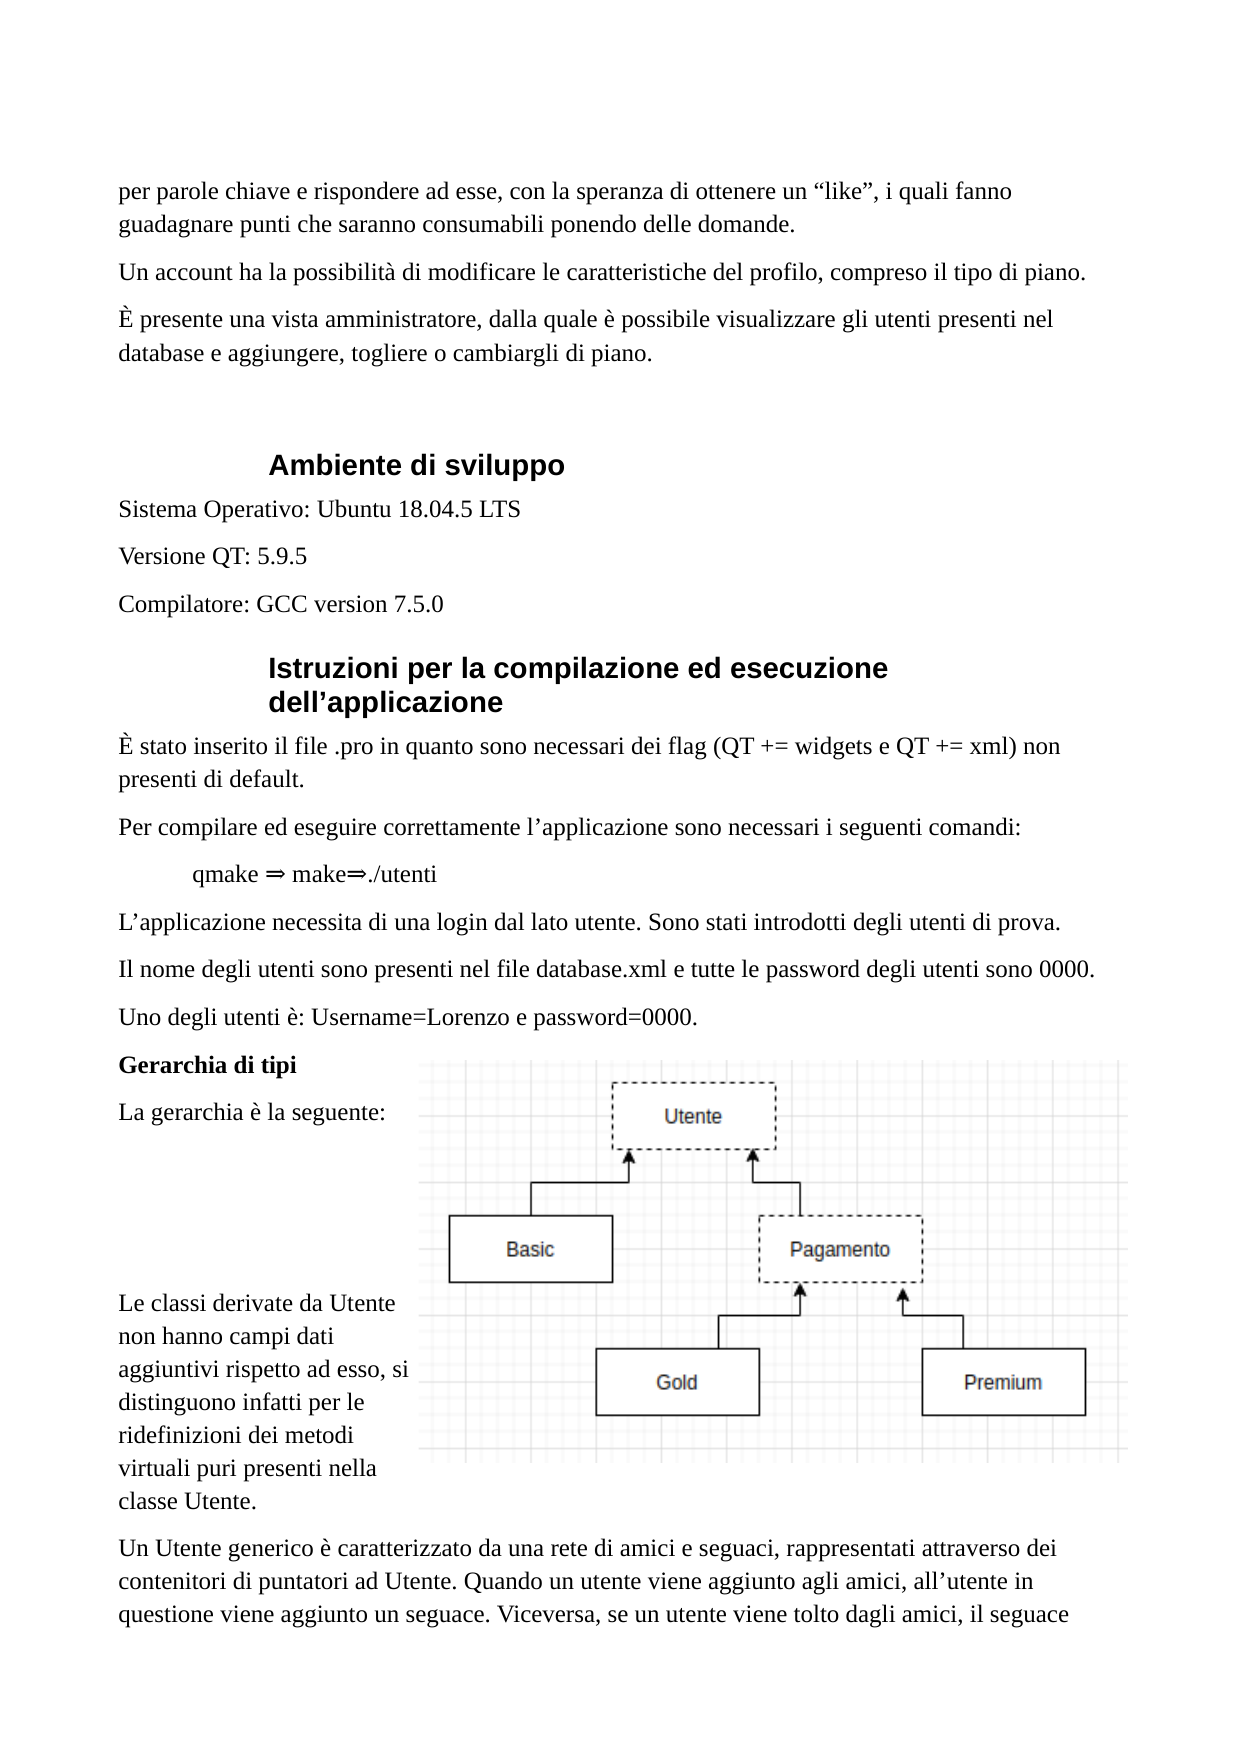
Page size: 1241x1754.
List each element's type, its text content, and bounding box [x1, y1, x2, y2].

subtitle Istruzioni per la compilazione ed esecuzione dell’applicazione [268, 651, 1122, 718]
text Un account ha la possibilità di modificare le caratteristiche del profilo, compreso il tipo di piano. [118, 257, 1122, 286]
text per parole chiave e rispondere ad esse, con la speranza di ottenere un “like”, i quali fanno guadagnare punti che saranno consumabili ponendo delle domande. [118, 176, 1122, 238]
text È presente una vista amministratore, dalla quale è possibile visualizzare gli utenti presenti nel database e aggiungere, togliere o cambiargli di piano. [118, 304, 1122, 366]
text Un Utente generico è caratterizzato da una rete di amici e seguaci, rappresentati attraverso dei contenitori di puntatori ad Utente. Quando un utente viene aggiunto agli amici, all’utente in questione viene aggiunto un seguace. Viceversa, se un utente viene tolto dagli amici, il seguace [118, 1533, 1122, 1628]
text Sistema Operativo: Ubuntu 18.04.5 LTS [118, 494, 1122, 522]
text qmake ⇒ make⇒./utenti [118, 859, 1122, 888]
text Versione QT: 5.9.5 [118, 541, 1122, 570]
text Il nome degli utenti sono presenti nel file database.xml e tutte le password degli utenti sono 0000. [118, 954, 1122, 983]
text Le classi derivate da Utente non hanno campi dati aggiuntivi rispetto ad esso, si distinguono infatti per le ridefinizioni dei metodi virtuali puri presenti nella classe Utente. [118, 1288, 1122, 1514]
text Per compilare ed eseguire correttamente l’applicazione sono necessari i seguenti comandi: [118, 812, 1122, 840]
text La gerarchia è la seguente: [118, 1097, 418, 1126]
text Gerarchia di tipi [118, 1050, 1122, 1078]
text Uno degli utenti è: Username=Lorenzo e password=0000. [118, 1002, 1122, 1031]
text È stato inserito il file .pro in quanto sono necessari dei flag (QT += widgets e QT += xml) non presenti di default. [118, 731, 1122, 793]
text L’applicazione necessita di una login dal lato utente. Sono stati introdotti degli utenti di prova. [118, 907, 1122, 936]
picture [418, 1060, 1128, 1463]
subtitle Ambiente di sviluppo [268, 447, 1122, 481]
text Compilatore: GCC version 7.5.0 [118, 589, 1122, 618]
